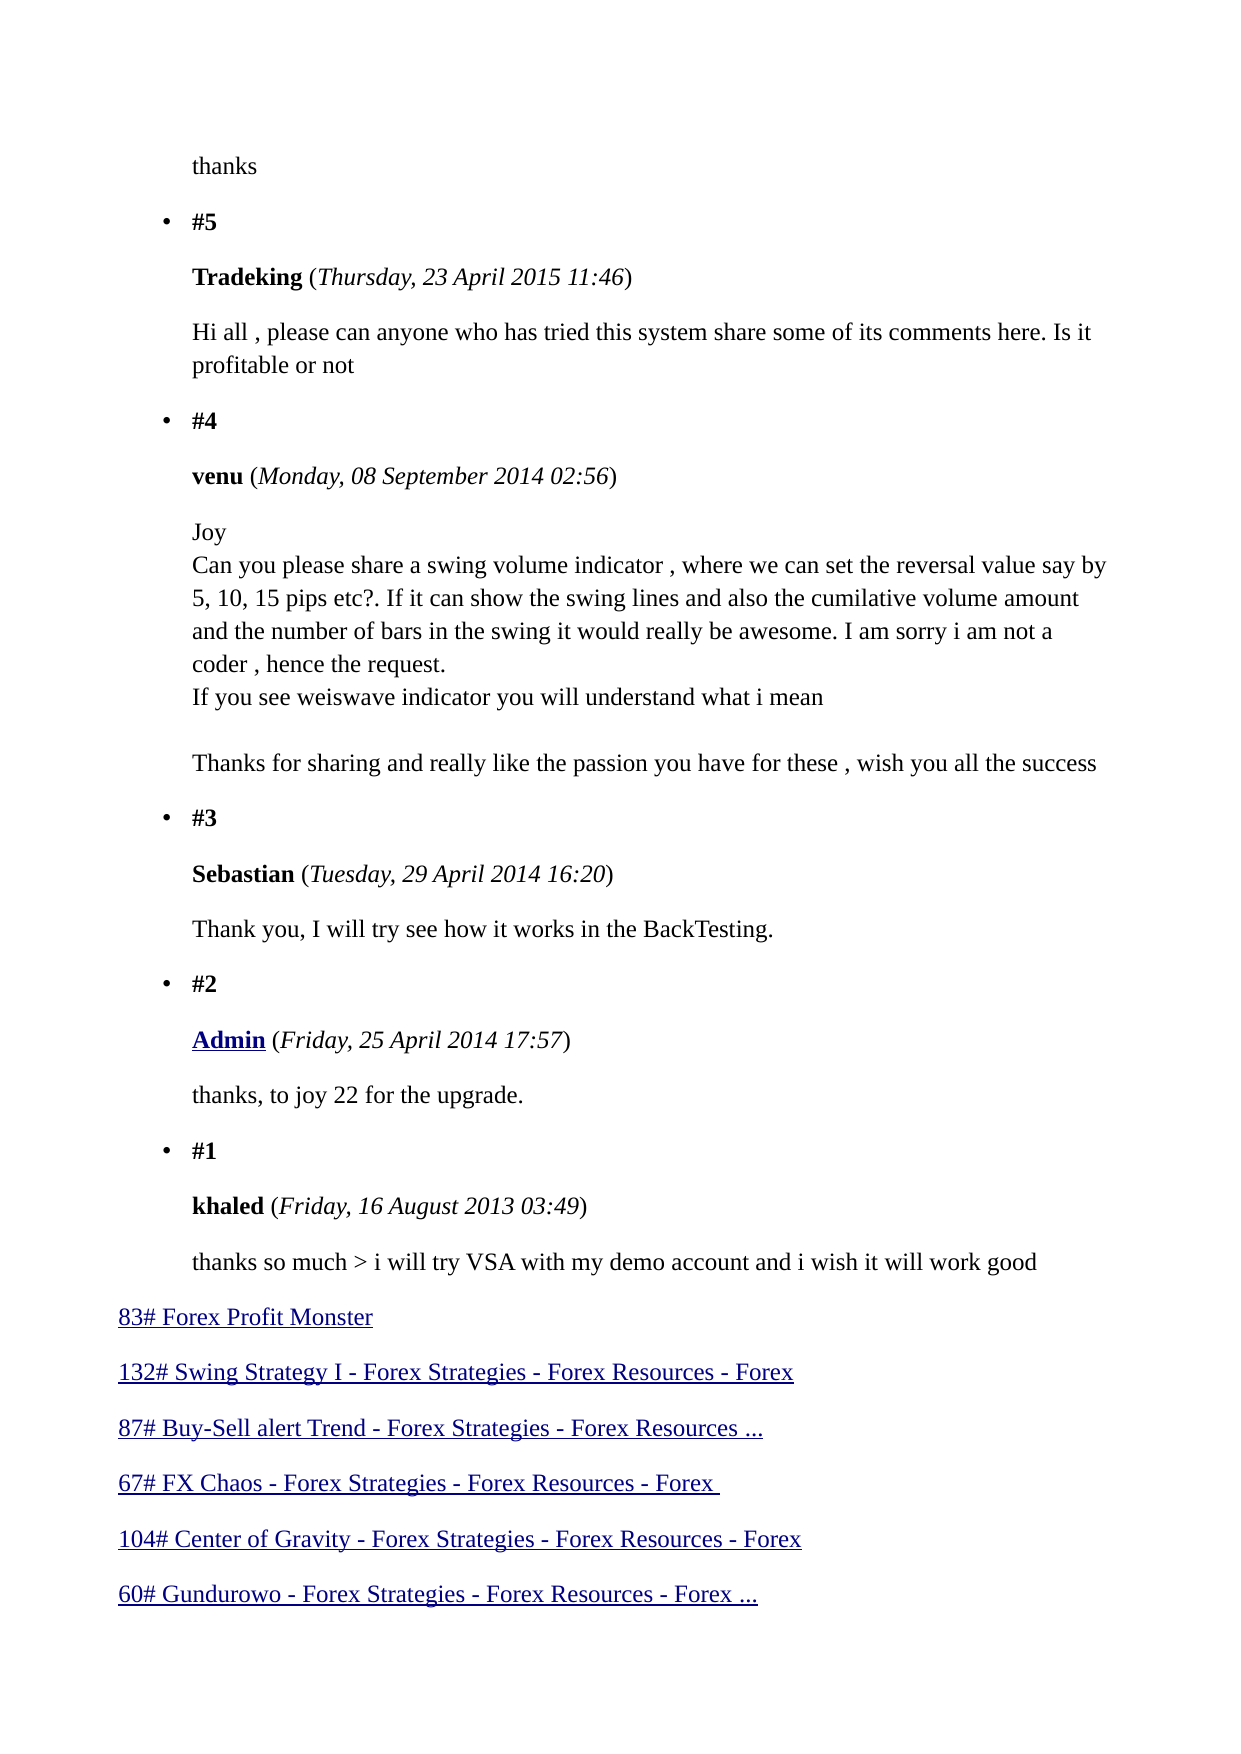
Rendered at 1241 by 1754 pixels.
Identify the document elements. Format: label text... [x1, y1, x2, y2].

list khaled (Friday, 16 August 2013 03:49) [162, 1191, 1111, 1220]
list Joy Can you please share a swing volume indicator , where we can set the reversal value say by 5, 10, 15 pips etc?. If it can show the swing lines and also the cumilative volume amount and the number of bars in the swing it would really be awesome. I am sorry i am not a coder , hence the request. If you see weiswave indicator you will understand what i mean Thanks for sharing and really like the passion you have for these , wish you all the success [162, 517, 1111, 777]
list thanks, to joy 22 for the upgrade. [162, 1080, 1111, 1109]
list #2 [162, 969, 1111, 998]
list Hi all , please can anyone who has tried this system share some of its comments here. Is it profitable or not [162, 317, 1111, 379]
list #4 [162, 406, 1111, 434]
list Thank you, I will try see how it works in the BackTesting. [162, 914, 1111, 943]
text 132# Swing Strategy I - Forex Strategies - Forex Resources - Forex [118, 1357, 1111, 1386]
list thanks so much > i will try VSA with my demo account and i wish it will work good [162, 1247, 1111, 1275]
list Tradeking (Thursday, 23 April 2015 11:46) [162, 262, 1111, 291]
text 60# Gundurowo - Forex Strategies - Forex Resources - Forex ... [118, 1579, 1111, 1608]
list #3 [162, 803, 1111, 832]
list thanks [162, 118, 1111, 180]
list #5 [162, 207, 1111, 235]
text 104# Center of Gravity - Forex Strategies - Forex Resources - Forex [118, 1524, 1111, 1552]
list Sebastian (Tuesday, 29 April 2014 16:20) [162, 859, 1111, 887]
list Admin (Friday, 25 April 2014 17:57) [162, 1025, 1111, 1054]
text 87# Buy-Sell alert Trend - Forex Strategies - Forex Resources ... [118, 1413, 1111, 1442]
list venu (Monday, 08 September 2014 02:56) [162, 461, 1111, 490]
text 67# FX Chaos - Forex Strategies - Forex Resources - Forex [118, 1468, 1111, 1497]
text 83# Forex Profit Monster [118, 1302, 1111, 1331]
list #1 [162, 1136, 1111, 1164]
